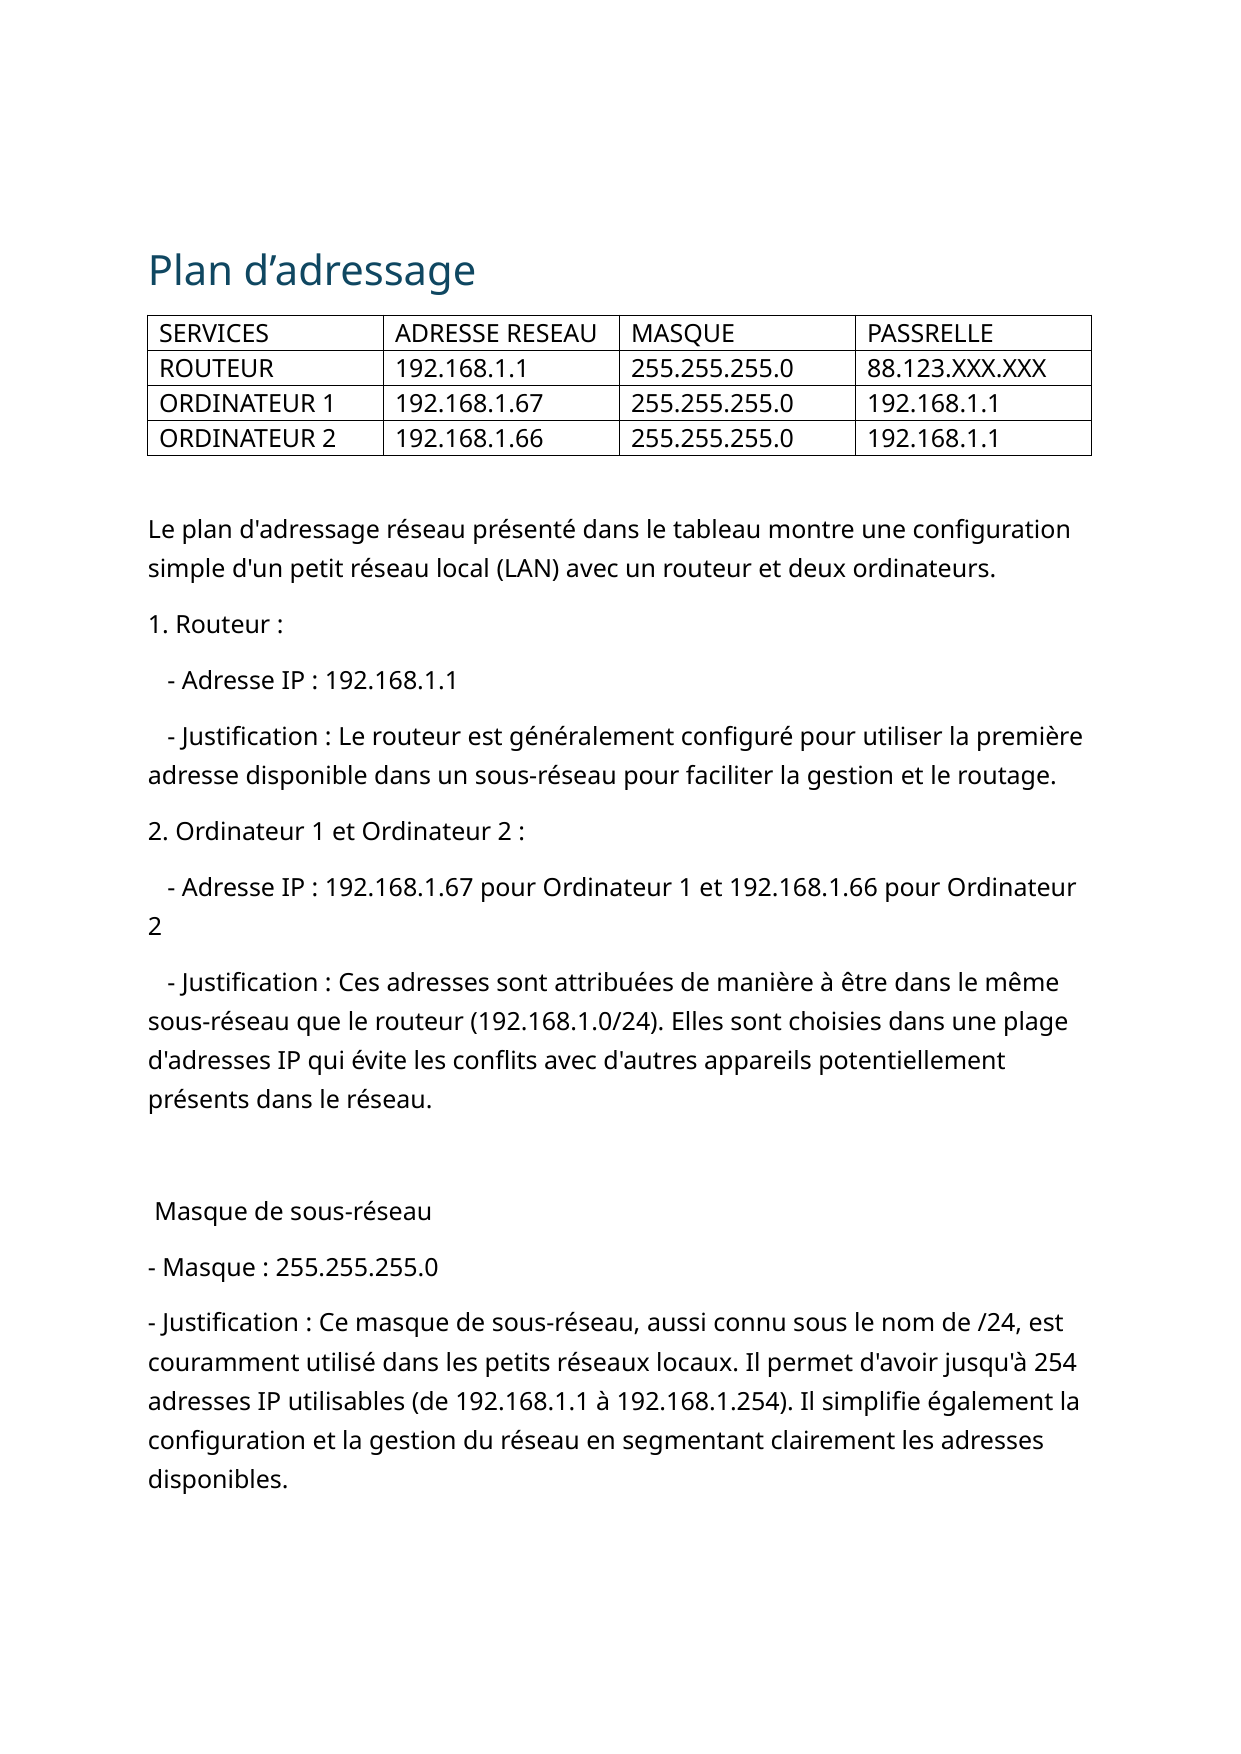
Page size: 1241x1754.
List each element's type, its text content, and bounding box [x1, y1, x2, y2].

text 1. Routeur : [148, 607, 1093, 641]
table_cell ROUTEUR [148, 351, 383, 385]
table_cell 192.168.1.1 [856, 421, 1091, 455]
table_cell 192.168.1.66 [384, 421, 619, 455]
text - Masque : 255.255.255.0 [148, 1249, 1093, 1283]
text Masque de sous-réseau [148, 1193, 1093, 1227]
text - Adresse IP : 192.168.1.1 [148, 663, 1093, 697]
text Le plan d'adressage réseau présenté dans le tableau montre une configuration simple d'un petit réseau local (LAN) avec un routeur et deux ordinateurs. [148, 512, 1093, 585]
table_cell 255.255.255.0 [620, 386, 855, 420]
table_cell 88.123.XXX.XXX [856, 351, 1091, 385]
text - Justification : Ces adresses sont attribuées de manière à être dans le même sous-réseau que le routeur (192.168.1.0/24). Elles sont choisies dans une plage d'adresses IP qui évite les conflits avec d'autres appareils potentiellement présents dans le réseau. [148, 964, 1093, 1116]
text 2. Ordinateur 1 et Ordinateur 2 : [148, 813, 1093, 847]
table_header PASSRELLE [856, 316, 1091, 349]
text - Justification : Le routeur est généralement configuré pour utiliser la première adresse disponible dans un sous-réseau pour faciliter la gestion et le routage. [148, 718, 1093, 792]
table_header ADRESSE RESEAU [384, 316, 619, 349]
text - Adresse IP : 192.168.1.67 pour Ordinateur 1 et 192.168.1.66 pour Ordinateur 2 [148, 869, 1093, 942]
table_cell 255.255.255.0 [620, 421, 855, 455]
table_cell 192.168.1.1 [856, 386, 1091, 420]
table_header MASQUE [620, 316, 855, 349]
table_cell 192.168.1.1 [384, 351, 619, 385]
table_cell ORDINATEUR 1 [148, 386, 383, 420]
table_header SERVICES [148, 316, 383, 349]
table_cell ORDINATEUR 2 [148, 421, 383, 455]
table_cell 255.255.255.0 [620, 351, 855, 385]
table_cell 192.168.1.67 [384, 386, 619, 420]
text - Justification : Ce masque de sous-réseau, aussi connu sous le nom de /24, est couramment utilisé dans les petits réseaux locaux. Il permet d'avoir jusqu'à 254 adresses IP utilisables (de 192.168.1.1 à 192.168.1.254). Il simplifie également la configuration et la gestion du réseau en segmentant clairement les adresses disponibles. [148, 1305, 1093, 1496]
subtitle Plan d’adressage [148, 241, 1093, 298]
